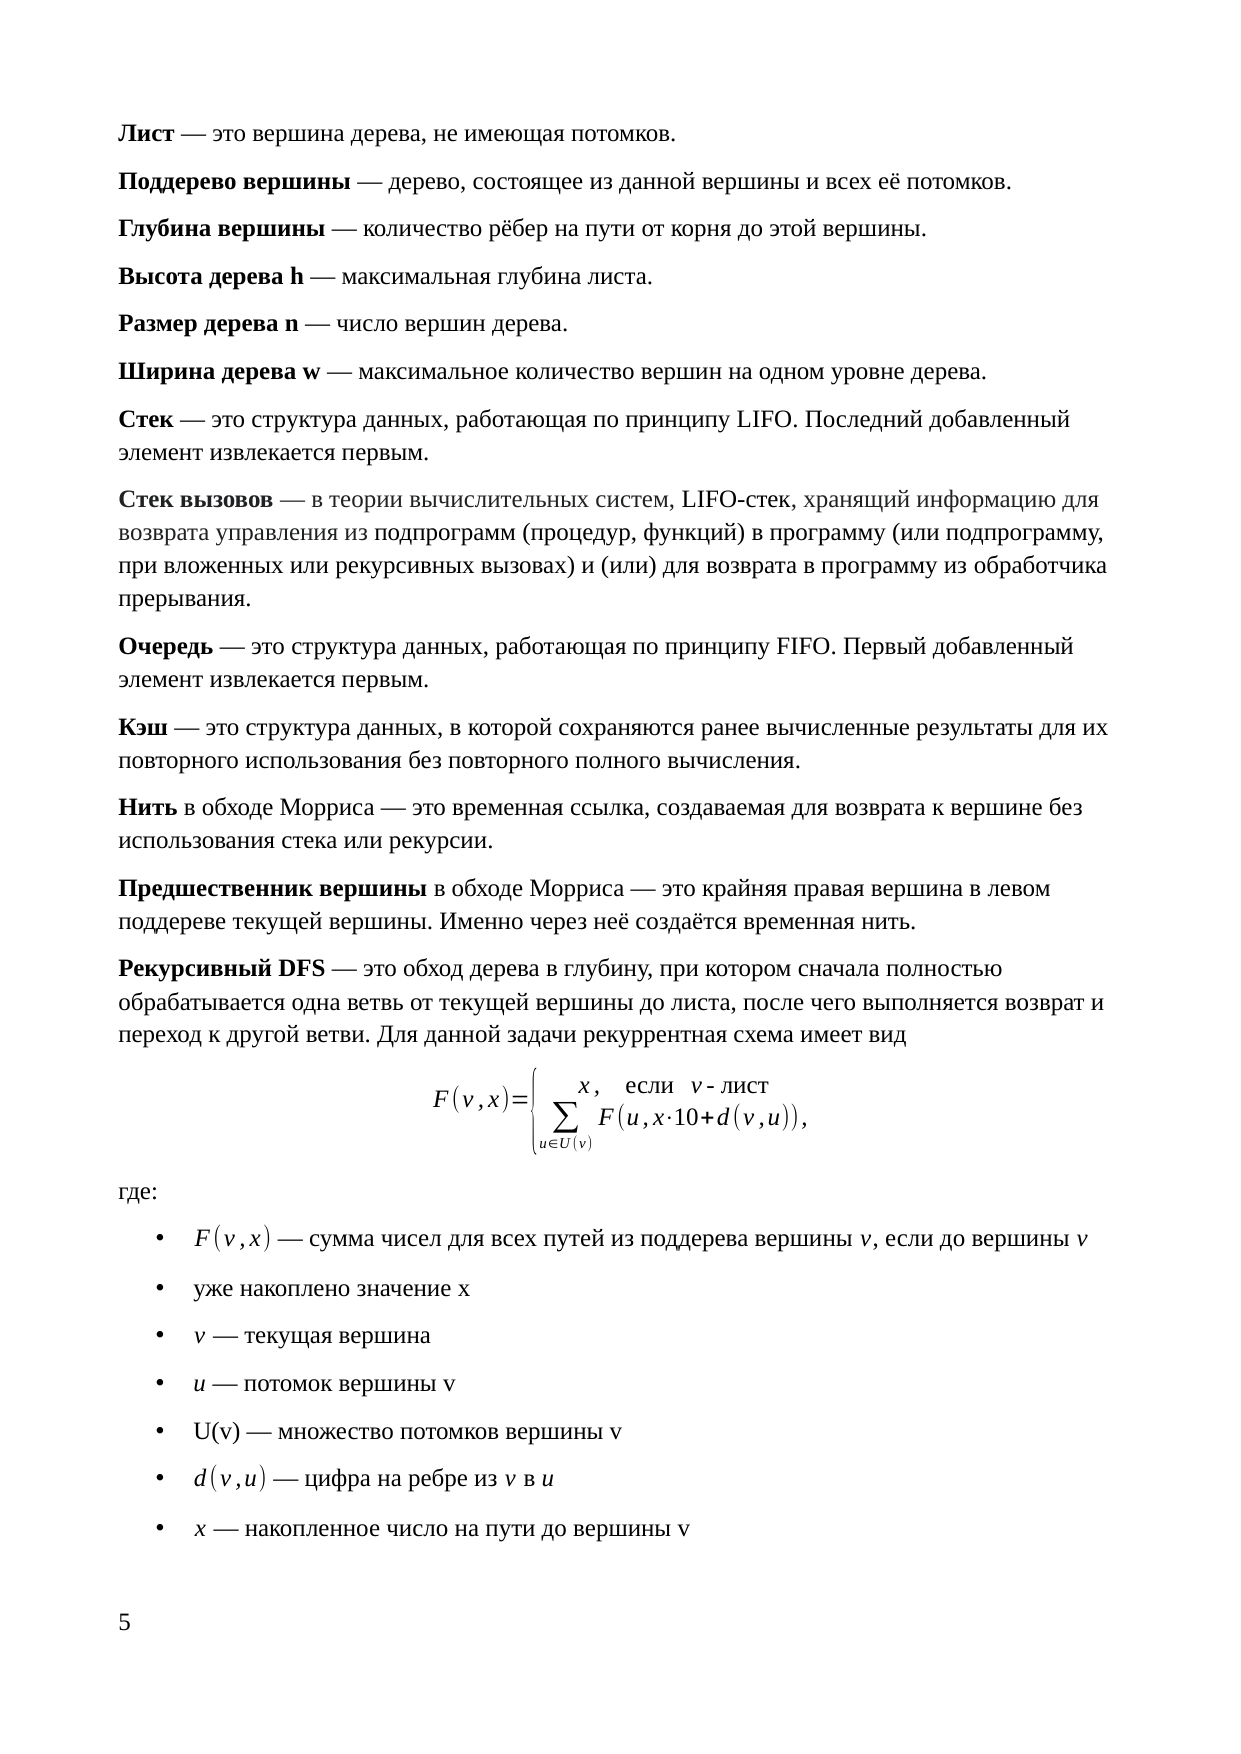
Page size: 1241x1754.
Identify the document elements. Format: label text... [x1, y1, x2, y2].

text где: [118, 1176, 1122, 1205]
text Поддерево вершины — дерево, состоящее из данной вершины и всех её потомков. [118, 166, 1122, 194]
text Лист — это вершина дерева, не имеющая потомков. [118, 118, 1122, 147]
text Стек вызовов — в теории вычислительных систем, LIFO-стек, хранящий информацию для возврата управления из подпрограмм (процедур, функций) в программу (или подпрограмму, при вложенных или рекурсивных вызовах) и (или) для возврата в программу из обработчика прерывания. [118, 484, 1122, 612]
list — накопленное число на пути до вершины v [156, 1513, 1122, 1542]
text Очередь — это структура данных, работающая по принципу FIFO. Первый добавленный элемент извлекается первым. [118, 631, 1122, 693]
text Размер дерева n — число вершин дерева. [118, 308, 1122, 337]
text Рекурсивный DFS — это обход дерева в глубину, при котором сначала полностью обрабатывается одна ветвь от текущей вершины до листа, после чего выполняется возврат и переход к другой ветви. Для данной задачи рекуррентная схема имеет вид [118, 953, 1122, 1048]
list — сумма чисел для всех путей из поддерева вершины , если до вершины [156, 1223, 1122, 1254]
list уже накоплено значение x [156, 1273, 1122, 1302]
text Кэш — это структура данных, в которой сохраняются ранее вычисленные результаты для их повторного использования без повторного полного вычисления. [118, 712, 1122, 773]
text Высота дерева h — максимальная глубина листа. [118, 261, 1122, 290]
text Предшественник вершины в обходе Морриса — это крайняя правая вершина в левом поддереве текущей вершины. Именно через неё создаётся временная нить. [118, 873, 1122, 935]
list — цифра на ребре из в [156, 1463, 1122, 1494]
text Нить в обходе Морриса — это временная ссылка, создаваемая для возврата к вершине без использования стека или рекурсии. [118, 792, 1122, 854]
list — текущая вершина [156, 1321, 1122, 1349]
list — потомок вершины v [156, 1368, 1122, 1397]
list U(v) — множество потомков вершины v [156, 1416, 1122, 1444]
text Ширина дерева w — максимальное количество вершин на одном уровне дерева. [118, 356, 1122, 385]
text Глубина вершины — количество рёбер на пути от корня до этой вершины. [118, 213, 1122, 242]
text Стек — это структура данных, работающая по принципу LIFO. Последний добавленный элемент извлекается первым. [118, 404, 1122, 466]
